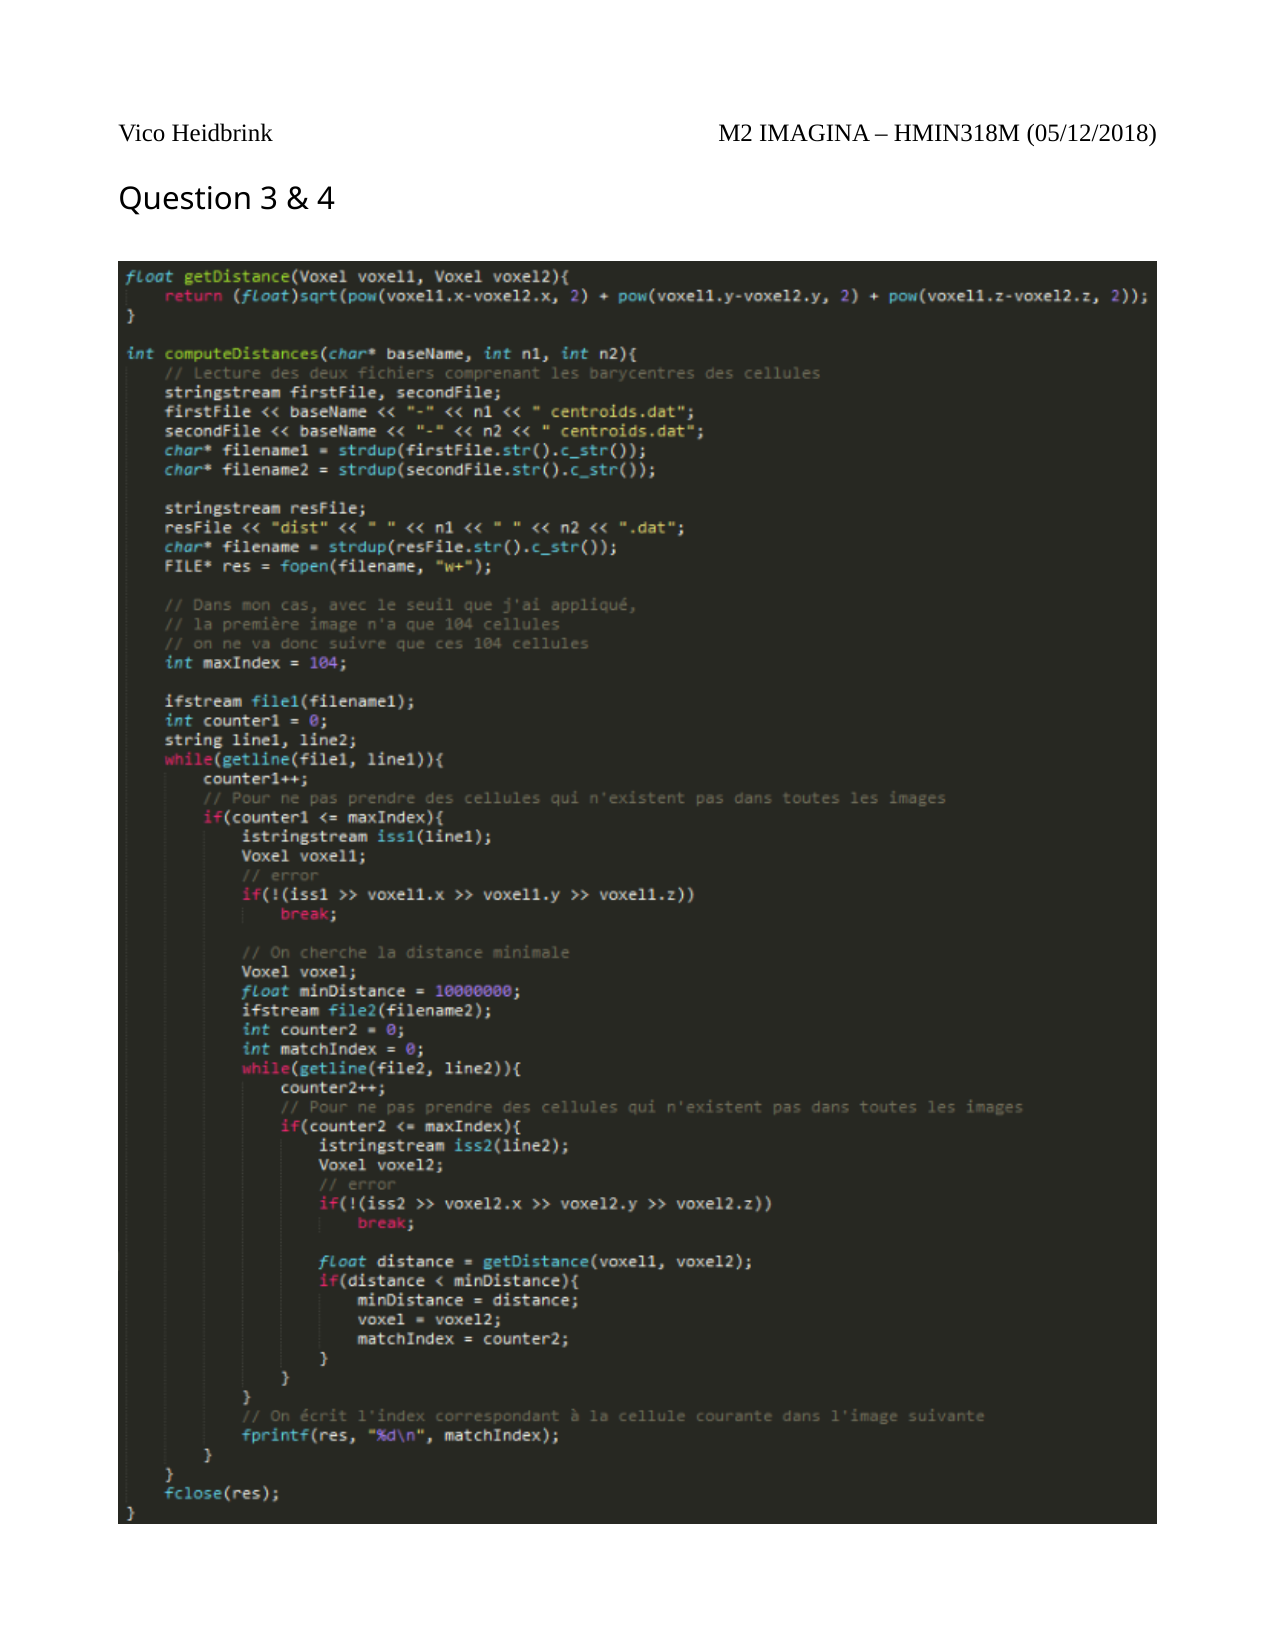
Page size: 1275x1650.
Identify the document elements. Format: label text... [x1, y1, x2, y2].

picture [118, 261, 1157, 1524]
text Question 3 & 4 [118, 176, 1157, 219]
